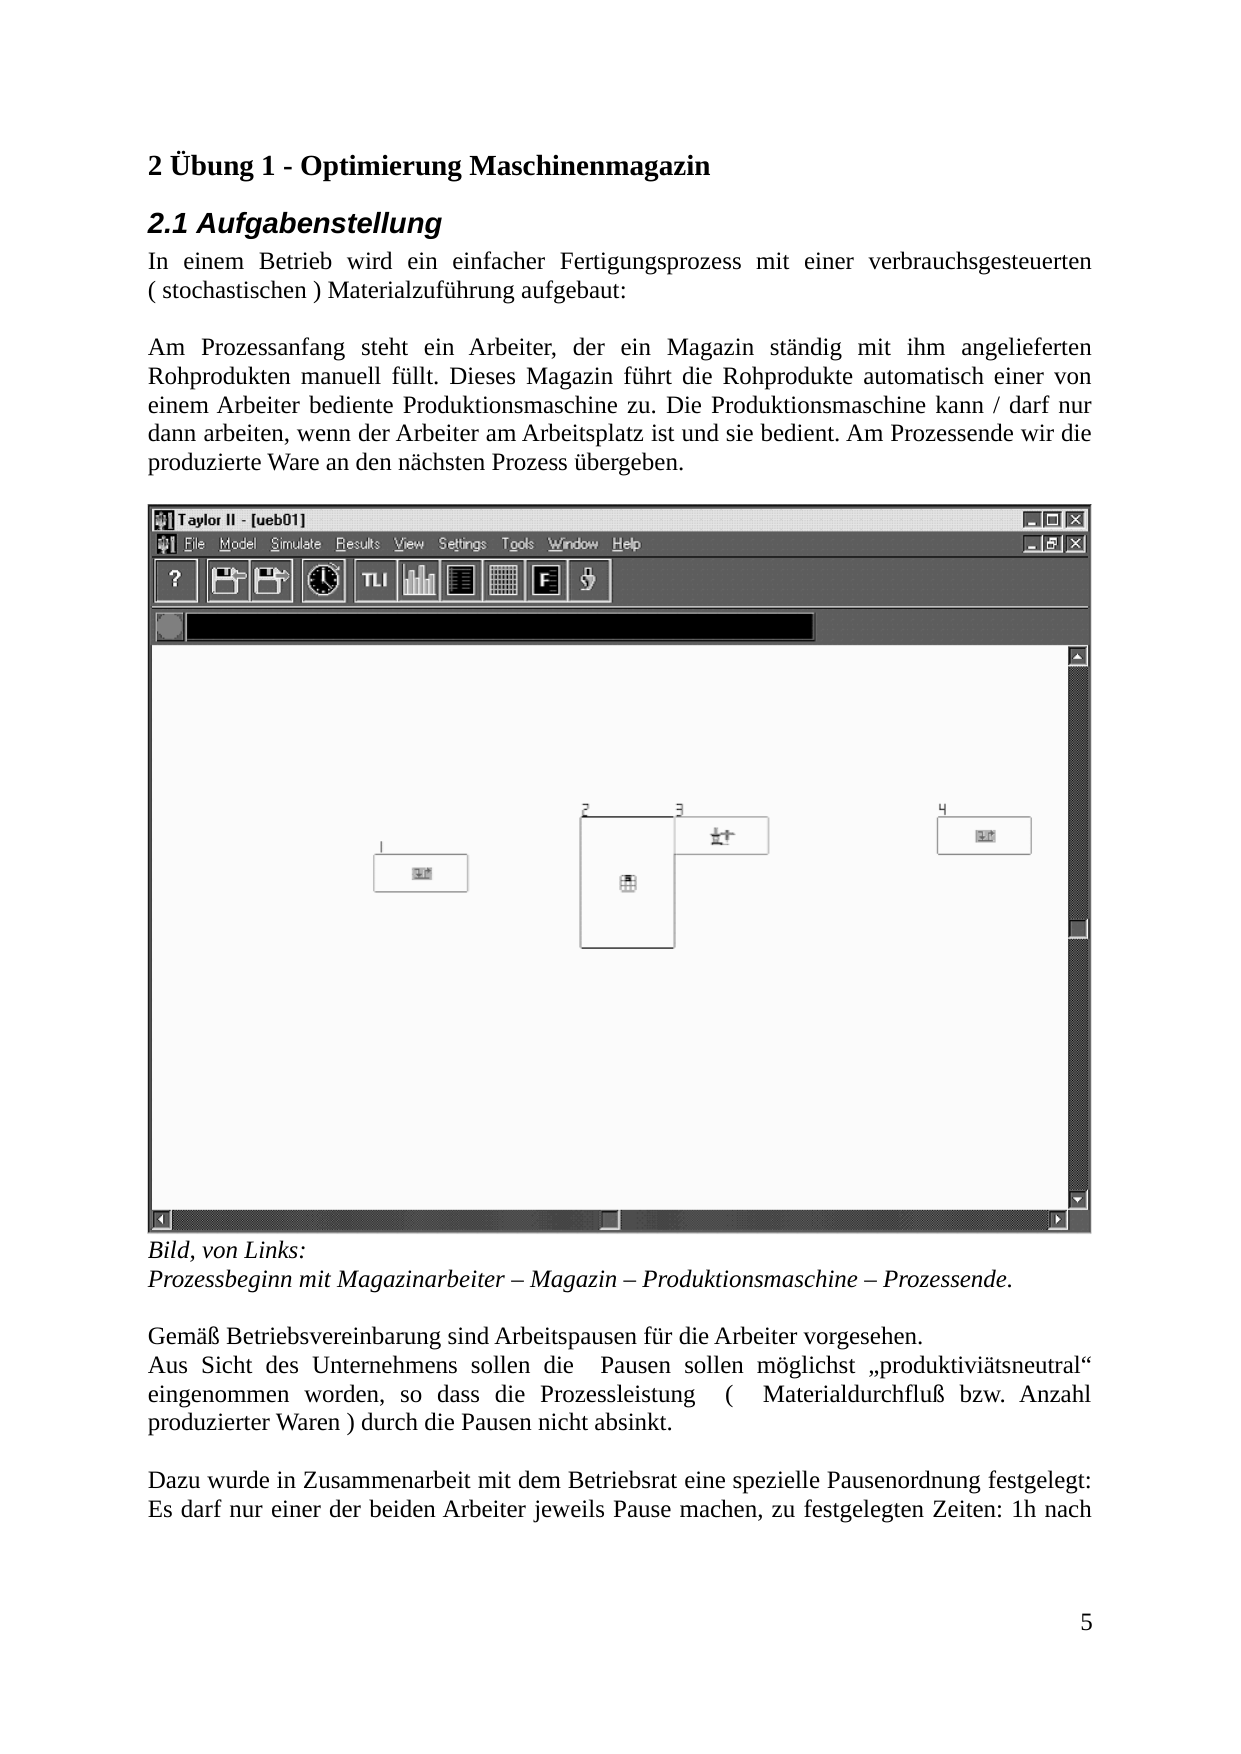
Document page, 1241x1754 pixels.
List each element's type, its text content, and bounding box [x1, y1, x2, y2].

text Am Prozessanfang steht ein Arbeiter, der ein Magazin ständig mit ihm angelieferten Rohprodukten manuell füllt. Dieses Magazin führt die Rohprodukte automatisch einer von einem Arbeiter bediente Produktionsmaschine zu. Die Produktionsmaschine kann / darf nur dann arbeiten, wenn der Arbeiter am Arbeitsplatz ist und sie bedient. Am Prozessende wir die produzierte Ware an den nächsten Prozess übergeben. [148, 332, 1093, 476]
text Bild, von Links: [148, 1235, 1093, 1264]
subtitle 2 Übung 1 - Optimierung Maschinenmagazin [148, 148, 1093, 181]
text In einem Betrieb wird ein einfacher Fertigungsprozess mit einer verbrauchsgesteuerten ( stochastischen ) Materialzuführung aufgebaut: [148, 246, 1093, 303]
text Dazu wurde in Zusammenarbeit mit dem Betriebsrat eine spezielle Pausenordnung festgelegt: Es darf nur einer der beiden Arbeiter jeweils Pause machen, zu festgelegten Zeiten: 1h nach [148, 1465, 1093, 1522]
text Aus Sicht des Unternehmens sollen die Pausen sollen möglichst „produktiviätsneutral“ eingenommen worden, so dass die Prozessleistung ( Materialdurchfluß bzw. Anzahl produzierter Waren ) durch die Pausen nicht absinkt. [148, 1350, 1093, 1436]
text Prozessbeginn mit Magazinarbeiter – Magazin – Produktionsmaschine – Prozessende. [148, 1264, 1093, 1292]
text Gemäß Betriebsvereinbarung sind Arbeitspausen für die Arbeiter vorgesehen. [148, 1321, 1093, 1350]
subtitle 2.1 Aufgabenstellung [148, 206, 1093, 240]
picture [147, 504, 1092, 1235]
